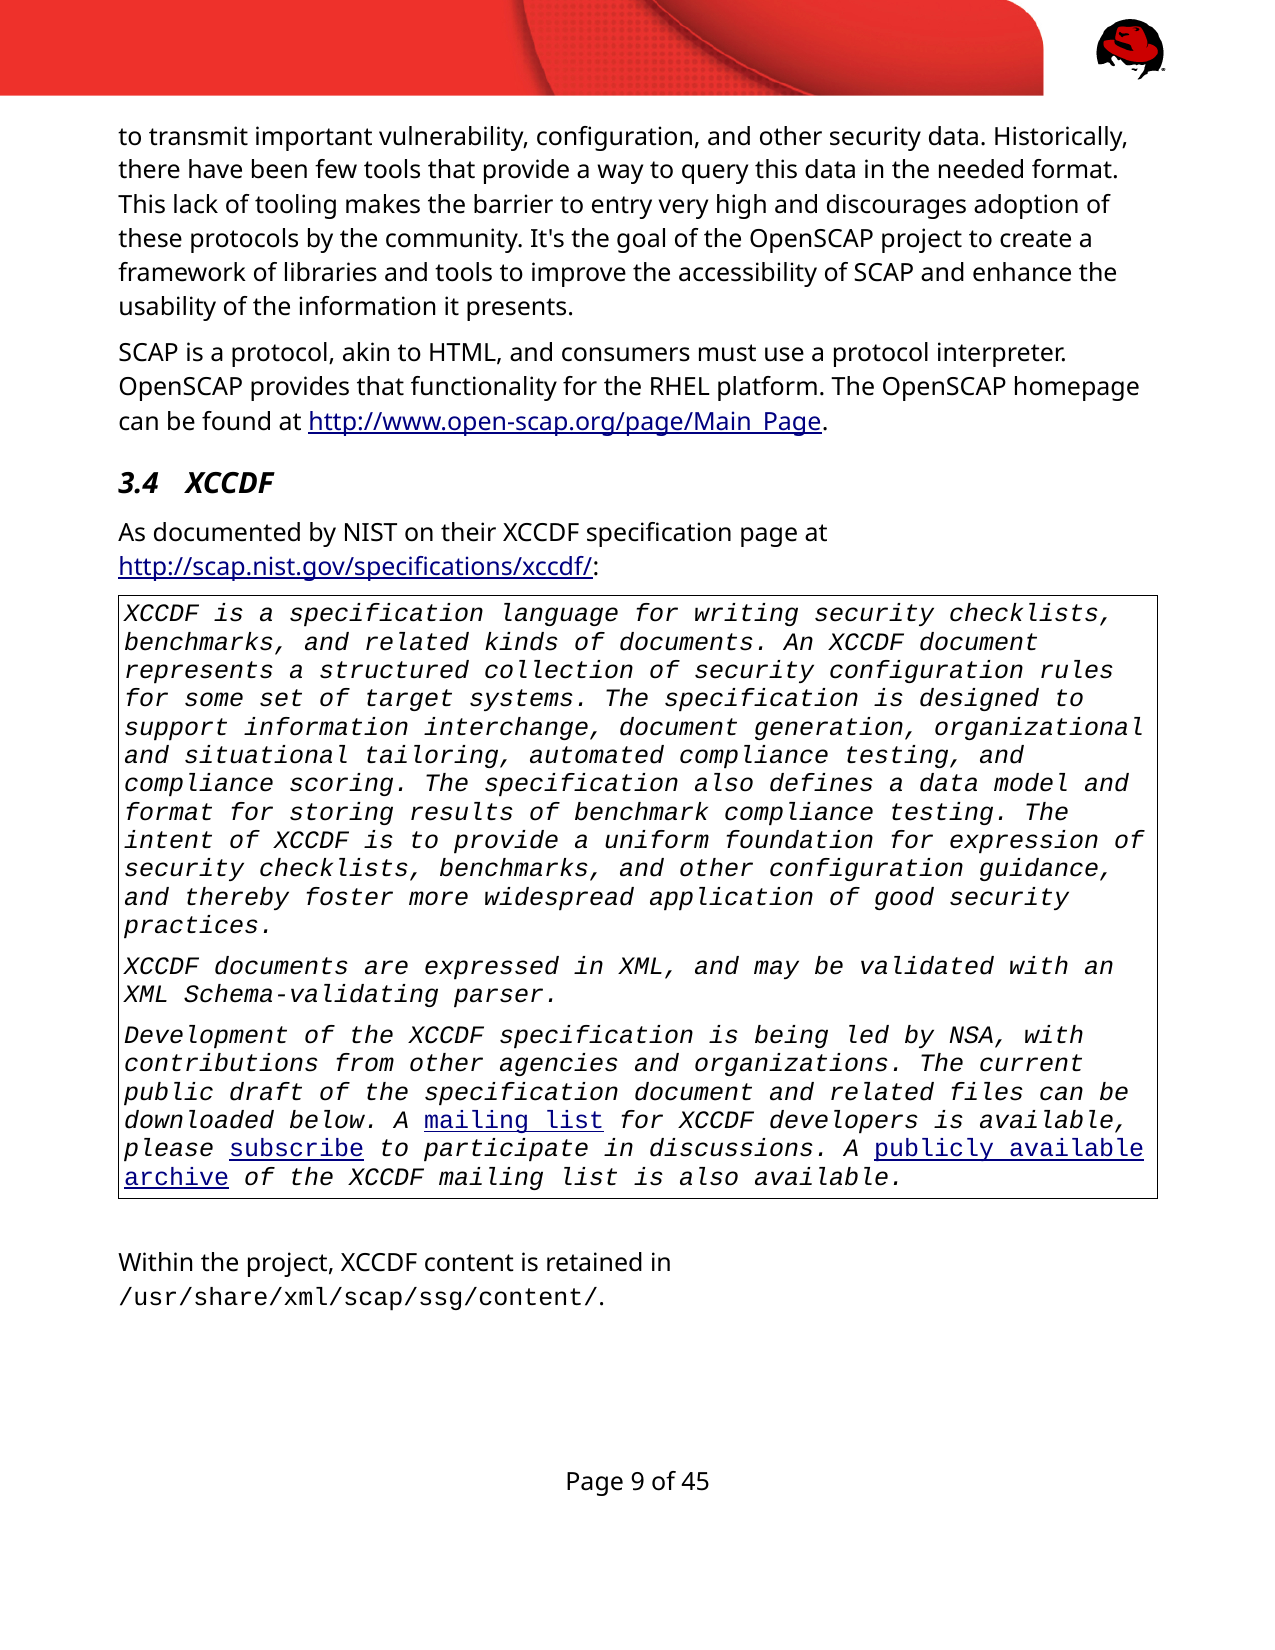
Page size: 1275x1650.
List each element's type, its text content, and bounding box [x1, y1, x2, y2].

table_header XCCDF is a specification language for writing security checklists, benchmarks, and related kinds of documents. An XCCDF document represents a structured collection of security configuration rules for some set of target systems. The specification is designed to support information interchange, document generation, organizational and situational tailoring, automated compliance testing, and compliance scoring. The specification also defines a data model and format for storing results of benchmark compliance testing. The intent of XCCDF is to provide a uniform foundation for expression of security checklists, benchmarks, and other configuration guidance, and thereby foster more widespread application of good security practices. XCCDF documents are expressed in XML, and may be validated with an XML Schema-validating parser. Development of the XCCDF specification is being led by NSA, with contributions from other agencies and organizations. The current public draft of the specification document and related files can be downloaded below. A mailing list for XCCDF developers is available, please subscribe to participate in discussions. A publicly available archive of the XCCDF mailing list is also available. [119, 596, 1157, 1198]
text Within the project, XCCDF content is retained in /usr/share/xml/scap/ssg/content/. [118, 1245, 1157, 1313]
picture [0, 0, 1170, 96]
subtitle XCCDF [118, 462, 1157, 502]
text to transmit important vulnerability, configuration, and other security data. Historically, there have been few tools that provide a way to query this data in the needed format. This lack of tooling makes the barrier to entry very high and discourages adoption of these protocols by the community. It's the goal of the OpenSCAP project to create a framework of libraries and tools to improve the accessibility of SCAP and enhance the usability of the information it presents. [118, 118, 1157, 322]
text As documented by NIST on their XCCDF specification page at http://scap.nist.gov/specifications/xccdf/: [118, 514, 1157, 582]
text SCAP is a protocol, akin to HTML, and consumers must use a protocol interpreter. OpenSCAP provides that functionality for the RHEL platform. The OpenSCAP homepage can be found at http://www.open-scap.org/page/Main_Page. [118, 335, 1157, 437]
